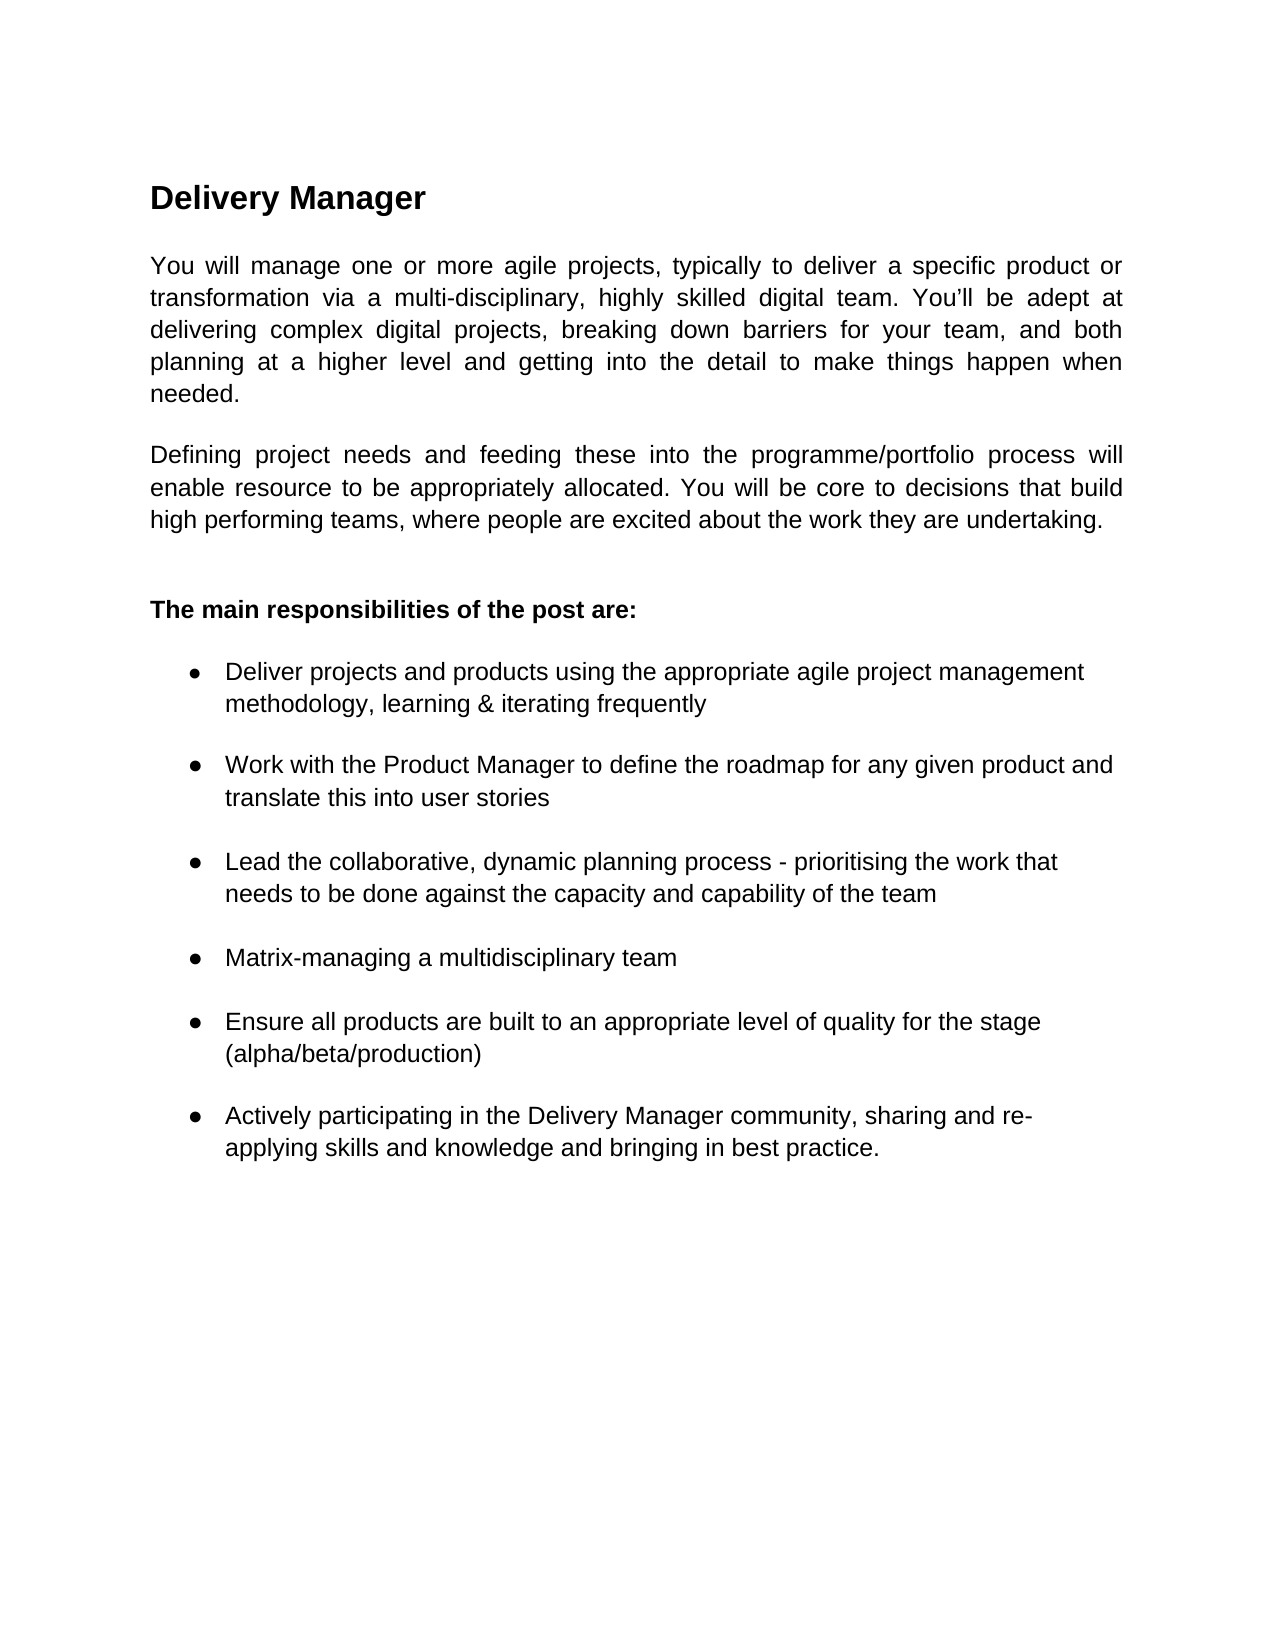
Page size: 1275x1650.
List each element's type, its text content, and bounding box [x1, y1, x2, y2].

text ● Lead the collaborative, dynamic planning process - prioritising the work that needs to be done against the capacity and capability of the team [188, 848, 1125, 908]
text Defining project needs and feeding these into the programme/portfolio process will enable resource to be appropriately allocated. You will be core to decisions that build high performing teams, where people are excited about the work they are undertaking. [150, 441, 1125, 533]
text You will manage one or more agile projects, typically to deliver a specific product or transformation via a multi-disciplinary, highly skilled digital team. You’ll be adept at delivering complex digital projects, breaking down barriers for your team, and both planning at a higher level and getting into the detail to make things happen when needed. [150, 252, 1125, 408]
text Delivery Manager [150, 179, 1125, 217]
text ● Deliver projects and products using the appropriate agile project management methodology, learning & iterating frequently [188, 658, 1125, 718]
text ● Work with the Product Manager to define the roadmap for any given product and translate this into user stories [188, 751, 1125, 811]
text The main responsibilities of the post are: [150, 596, 1125, 624]
text ● Actively participating in the Delivery Manager community, sharing and re-applying skills and knowledge and bringing in best practice. [188, 1102, 1125, 1162]
text ● Ensure all products are built to an appropriate level of quality for the stage (alpha/beta/production) [188, 1008, 1125, 1068]
text ● Matrix-managing a multidisciplinary team [188, 944, 1125, 972]
